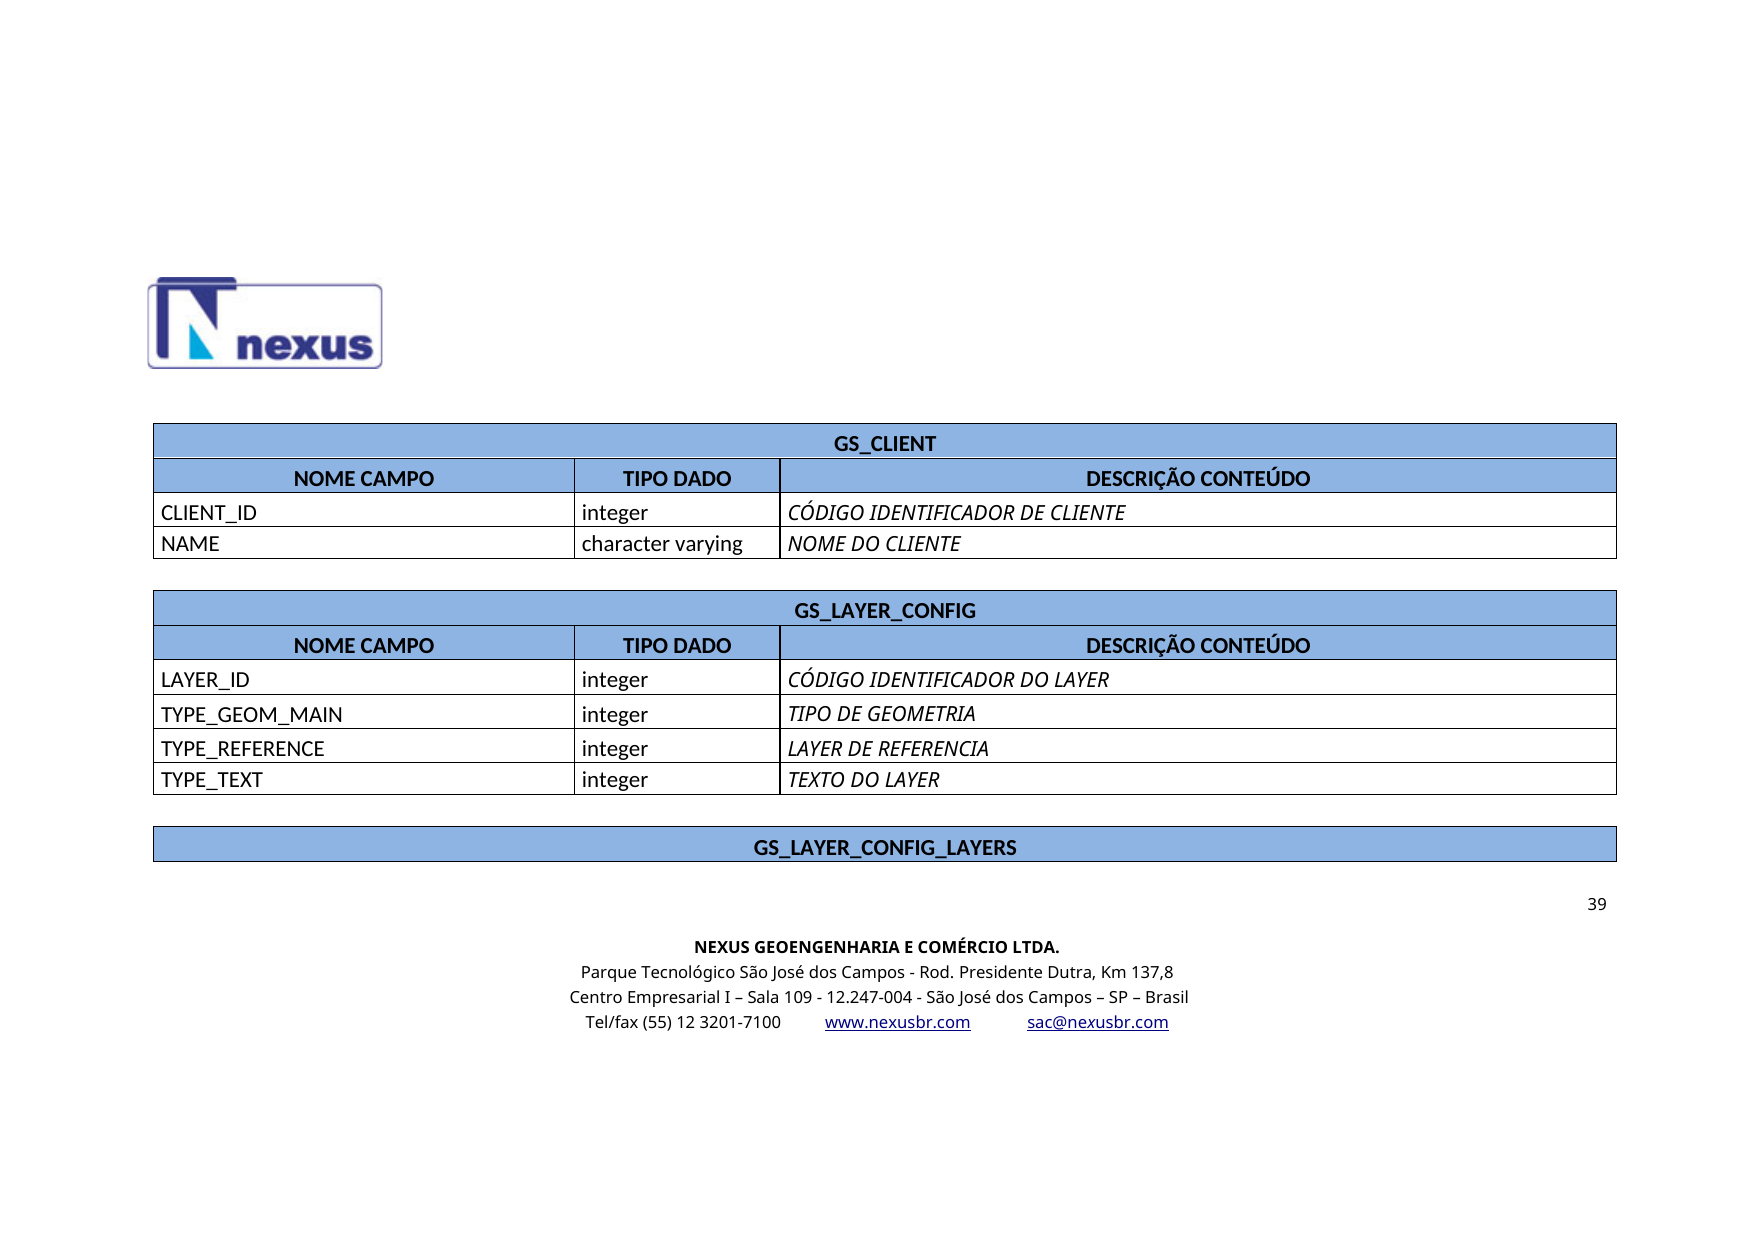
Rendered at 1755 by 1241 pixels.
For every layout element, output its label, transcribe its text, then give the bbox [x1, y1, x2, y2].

table_cell integer [575, 660, 779, 693]
table_cell CÓDIGO IDENTIFICADOR DE CLIENTE [781, 493, 1616, 526]
table_cell NOME DO CLIENTE [781, 527, 1616, 557]
table_cell NOME CAMPO [154, 626, 574, 659]
table_cell [154, 795, 574, 826]
table_cell [574, 559, 780, 590]
table_cell GS_LAYER_CONFIG_LAYERS [154, 827, 1616, 861]
table_cell TIPO DE GEOMETRIA [781, 695, 1616, 728]
table_cell [574, 795, 780, 826]
table_cell TYPE_TEXT [154, 763, 574, 793]
table_cell TYPE_GEOM_MAIN [154, 695, 574, 728]
table_cell integer [575, 763, 779, 793]
table_cell NOME CAMPO [154, 459, 574, 492]
table_cell integer [575, 695, 779, 728]
table_cell character varying [575, 527, 779, 557]
table_cell [780, 795, 1617, 826]
table_cell LAYER_ID [154, 660, 574, 693]
table_cell TIPO DADO [575, 459, 779, 492]
table_cell [154, 559, 574, 590]
table_cell TIPO DADO [575, 626, 779, 659]
table_header GS_CLIENT [154, 424, 1616, 457]
table_cell integer [575, 493, 779, 526]
table_cell [780, 559, 1617, 590]
table_cell LAYER DE REFERENCIA [781, 729, 1616, 762]
table_cell CÓDIGO IDENTIFICADOR DO LAYER [781, 660, 1616, 693]
table_cell TYPE_REFERENCE [154, 729, 574, 762]
table_cell integer [575, 729, 779, 762]
table_cell DESCRIÇÃO CONTEÚDO [781, 626, 1616, 659]
table_cell DESCRIÇÃO CONTEÚDO [781, 459, 1616, 492]
table_cell NAME [154, 527, 574, 557]
table_cell GS_LAYER_CONFIG [154, 591, 1616, 625]
table_cell CLIENT_ID [154, 493, 574, 526]
table_cell TEXTO DO LAYER [781, 763, 1616, 793]
